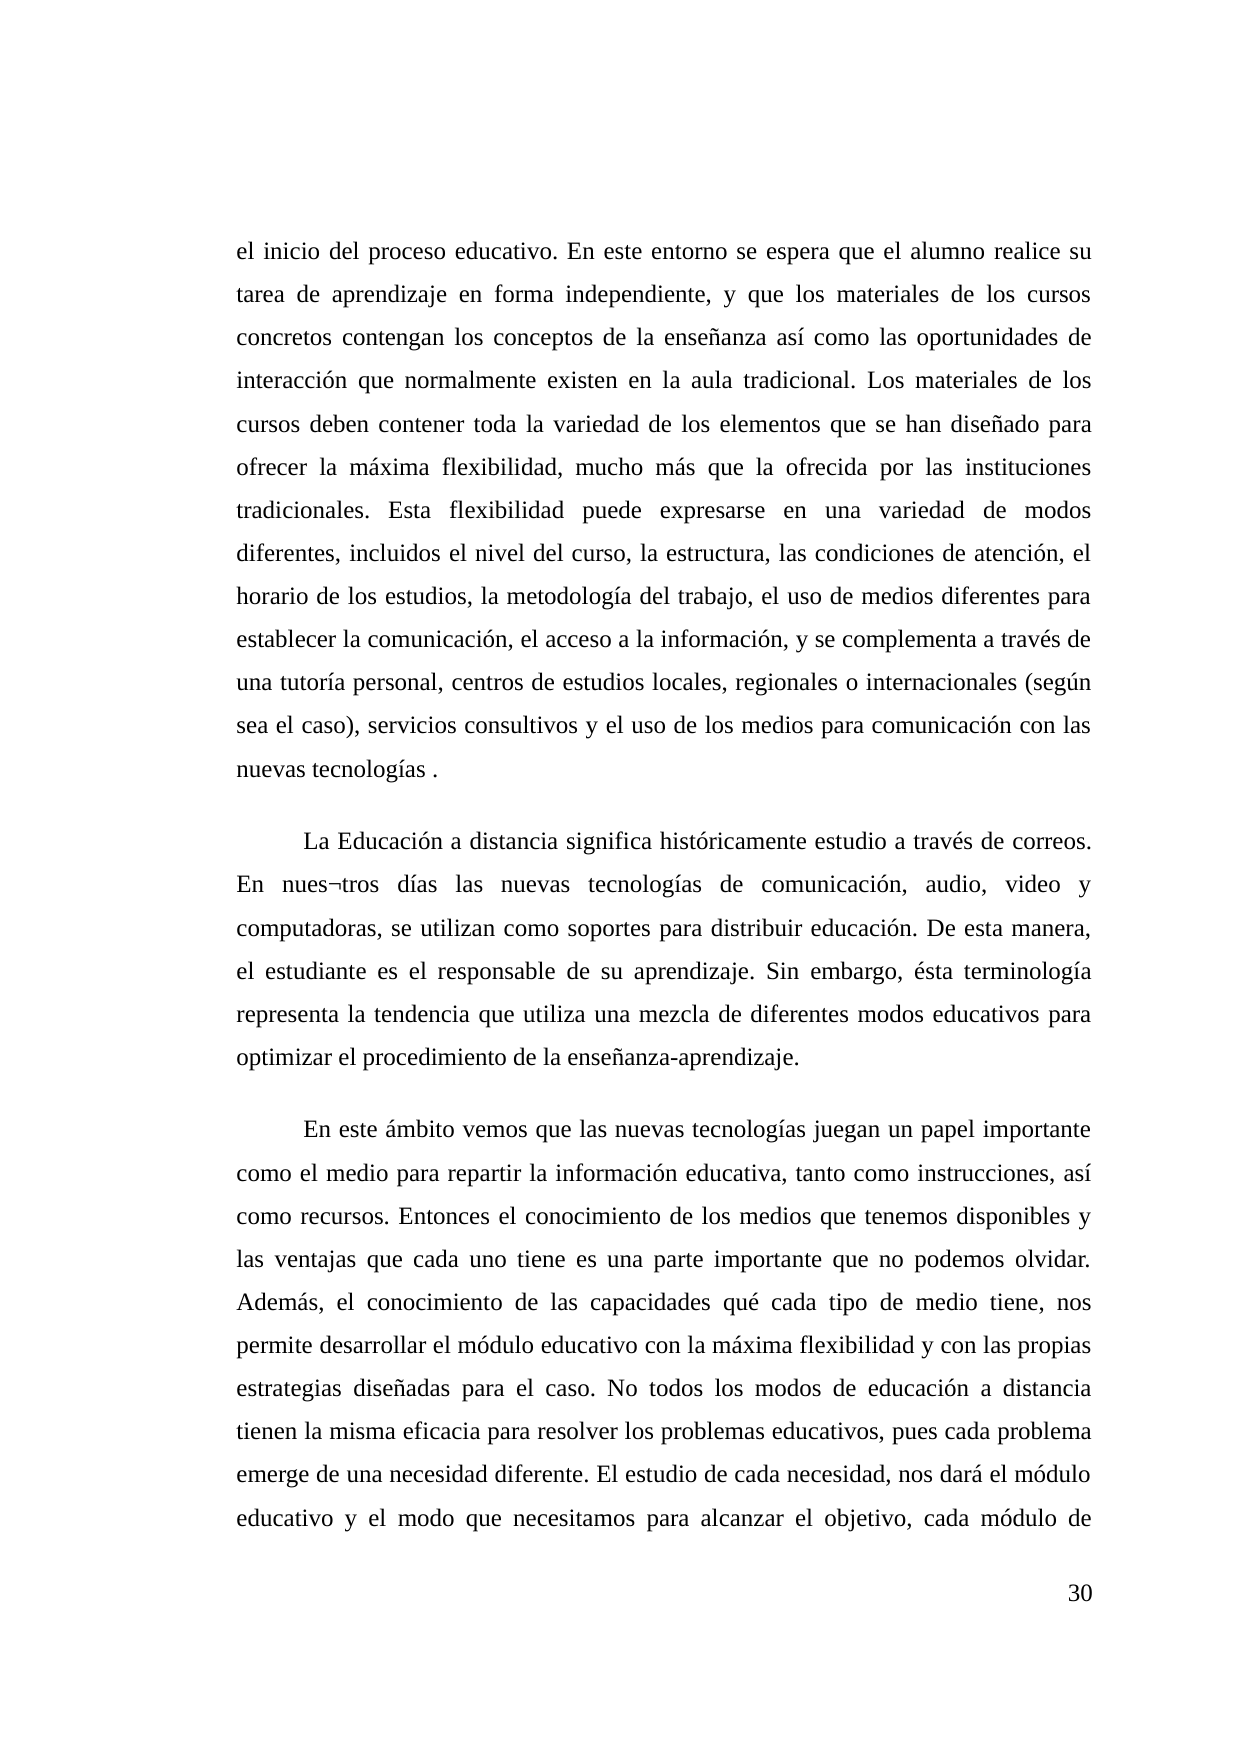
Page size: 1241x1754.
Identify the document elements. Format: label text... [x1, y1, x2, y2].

text el inicio del proceso educativo. En este entorno se espera que el alumno realice su tarea de aprendizaje en forma independiente, y que los materiales de los cursos concretos contengan los conceptos de la enseñanza así como las oportunidades de interacción que normalmente existen en la aula tradicional. Los materiales de los cursos deben contener toda la variedad de los elementos que se han diseñado para ofrecer la máxima flexibilidad, mucho más que la ofrecida por las instituciones tradicionales. Esta flexibilidad puede expresarse en una variedad de modos diferentes, incluidos el nivel del curso, la estructura, las condiciones de atención, el horario de los estudios, la metodología del trabajo, el uso de medios diferentes para establecer la comunicación, el acceso a la información, y se complementa a través de una tutoría personal, centros de estudios locales, regionales o internacionales (según sea el caso), servicios consultivos y el uso de los medios para comunicación con las nuevas tecnologías . [236, 236, 1093, 782]
text En este ámbito vemos que las nuevas tecnologías juegan un papel importante como el medio para repartir la información educativa, tanto como instrucciones, así como recursos. Entonces el conocimiento de los medios que tenemos disponibles y las ventajas que cada uno tiene es una parte importante que no podemos olvidar. Además, el conocimiento de las capacidades qué cada tipo de medio tiene, nos permite desarrollar el módulo educativo con la máxima flexibilidad y con las propias estrategias diseñadas para el caso. No todos los modos de educación a distancia tienen la misma eficacia para resolver los problemas educativos, pues cada problema emerge de una necesidad diferente. El estudio de cada necesidad, nos dará el módulo educativo y el modo que necesitamos para alcanzar el objetivo, cada módulo de [236, 1114, 1093, 1531]
text La Educación a distancia significa históricamente estudio a través de correos. En nues¬tros días las nuevas tecnologías de comunicación, audio, video y computadoras, se utilizan como soportes para distribuir educación. De esta manera, el estudiante es el responsable de su aprendizaje. Sin embargo, ésta terminología representa la tendencia que utiliza una mezcla de diferentes modos educativos para optimizar el procedimiento de la enseñanza-aprendizaje. [236, 826, 1093, 1071]
